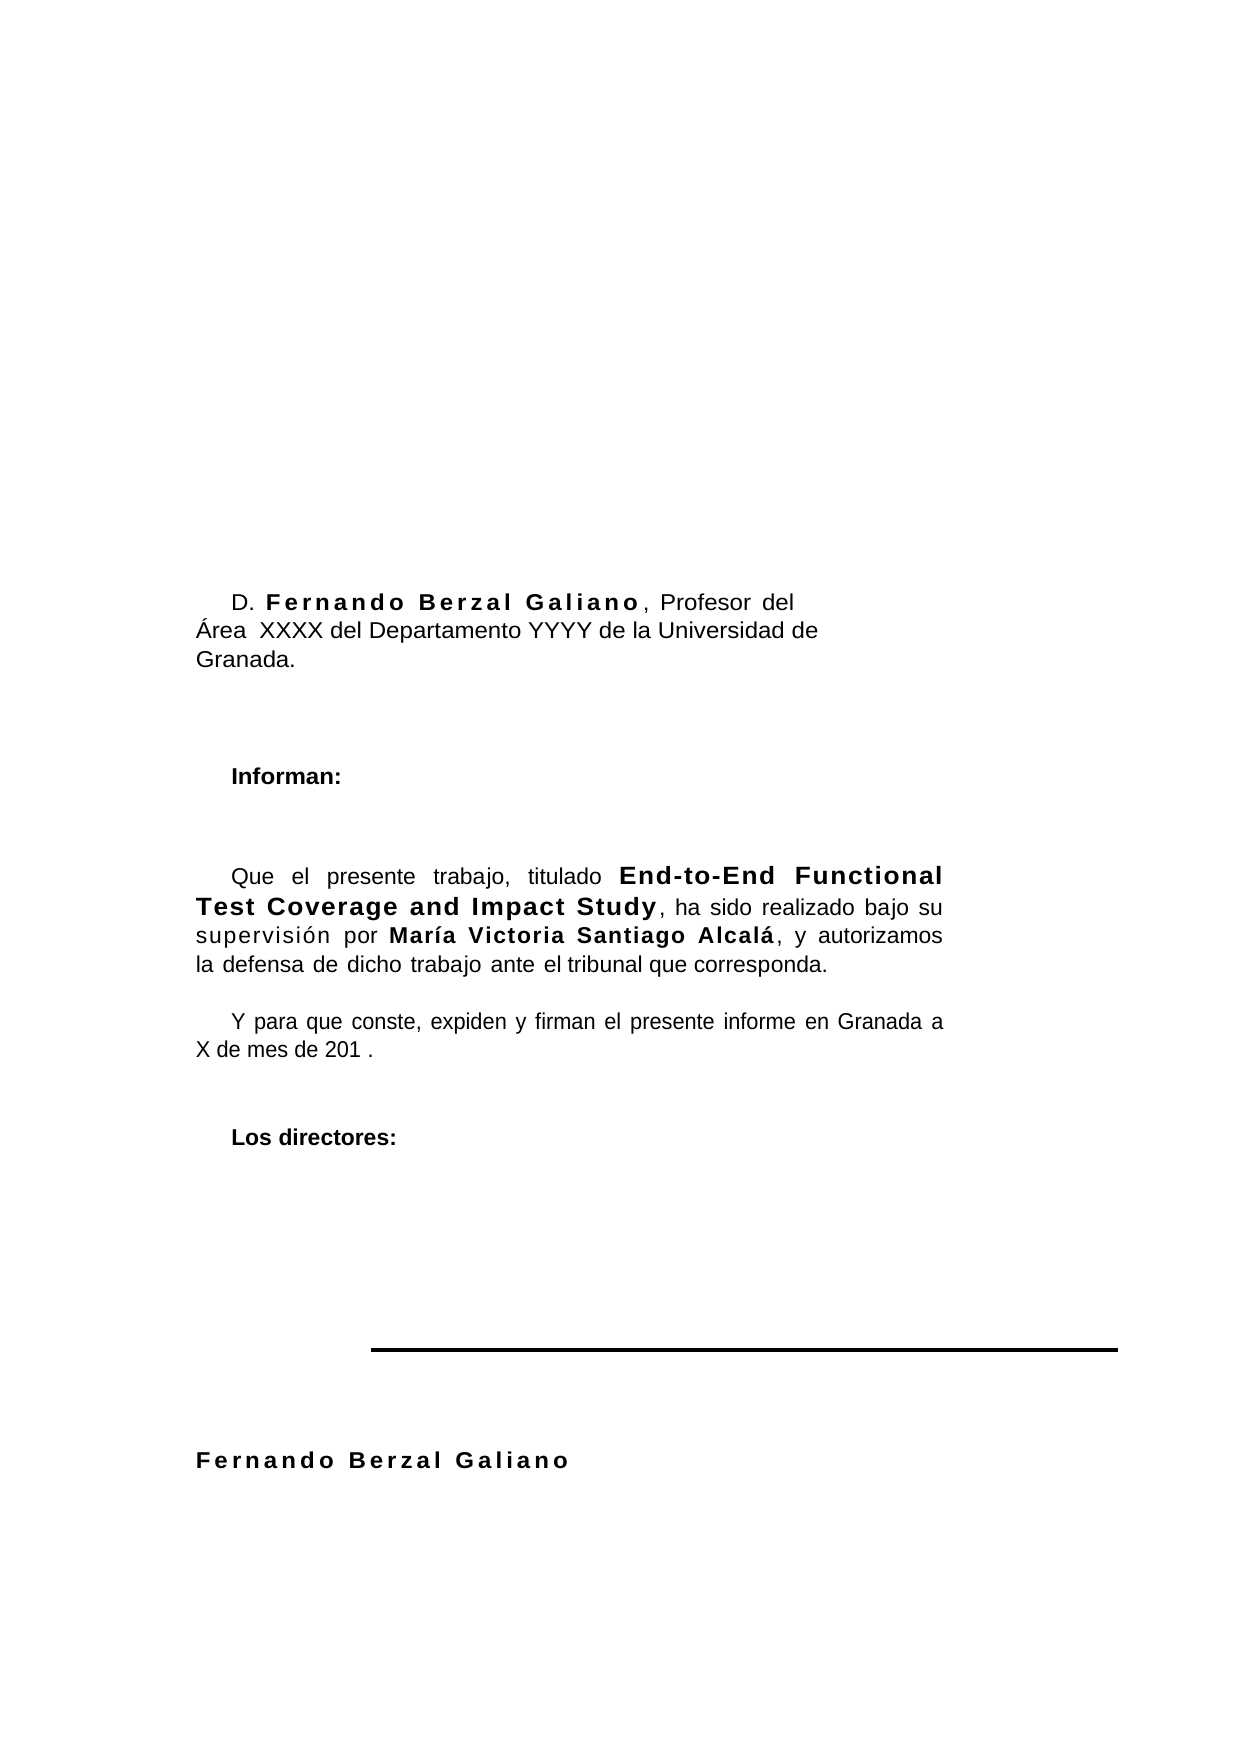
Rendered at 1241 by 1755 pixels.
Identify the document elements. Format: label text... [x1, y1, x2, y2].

text Y para que conste, expiden y firman el presente informe en Granada a X de mes de 201 . [196, 1008, 943, 1063]
subtitle Los directores: [231, 1124, 1065, 1150]
text Fernando Berzal Galiano [196, 1447, 943, 1473]
subtitle Informan: [231, 763, 849, 789]
text Que el presente trabajo, titulado End-to-End Functional Test Coverage and Impact Study, ha sido realizado bajo su supervisión por María Victoria Santiago Alcalá, y autorizamos la defensa de dicho trabajo ante el tribunal que corresponda. [196, 861, 943, 977]
text D. Fernando Berzal Galiano, Profesor del Área XXXX del Departamento YYYY de la Universidad de Granada. [196, 589, 849, 672]
